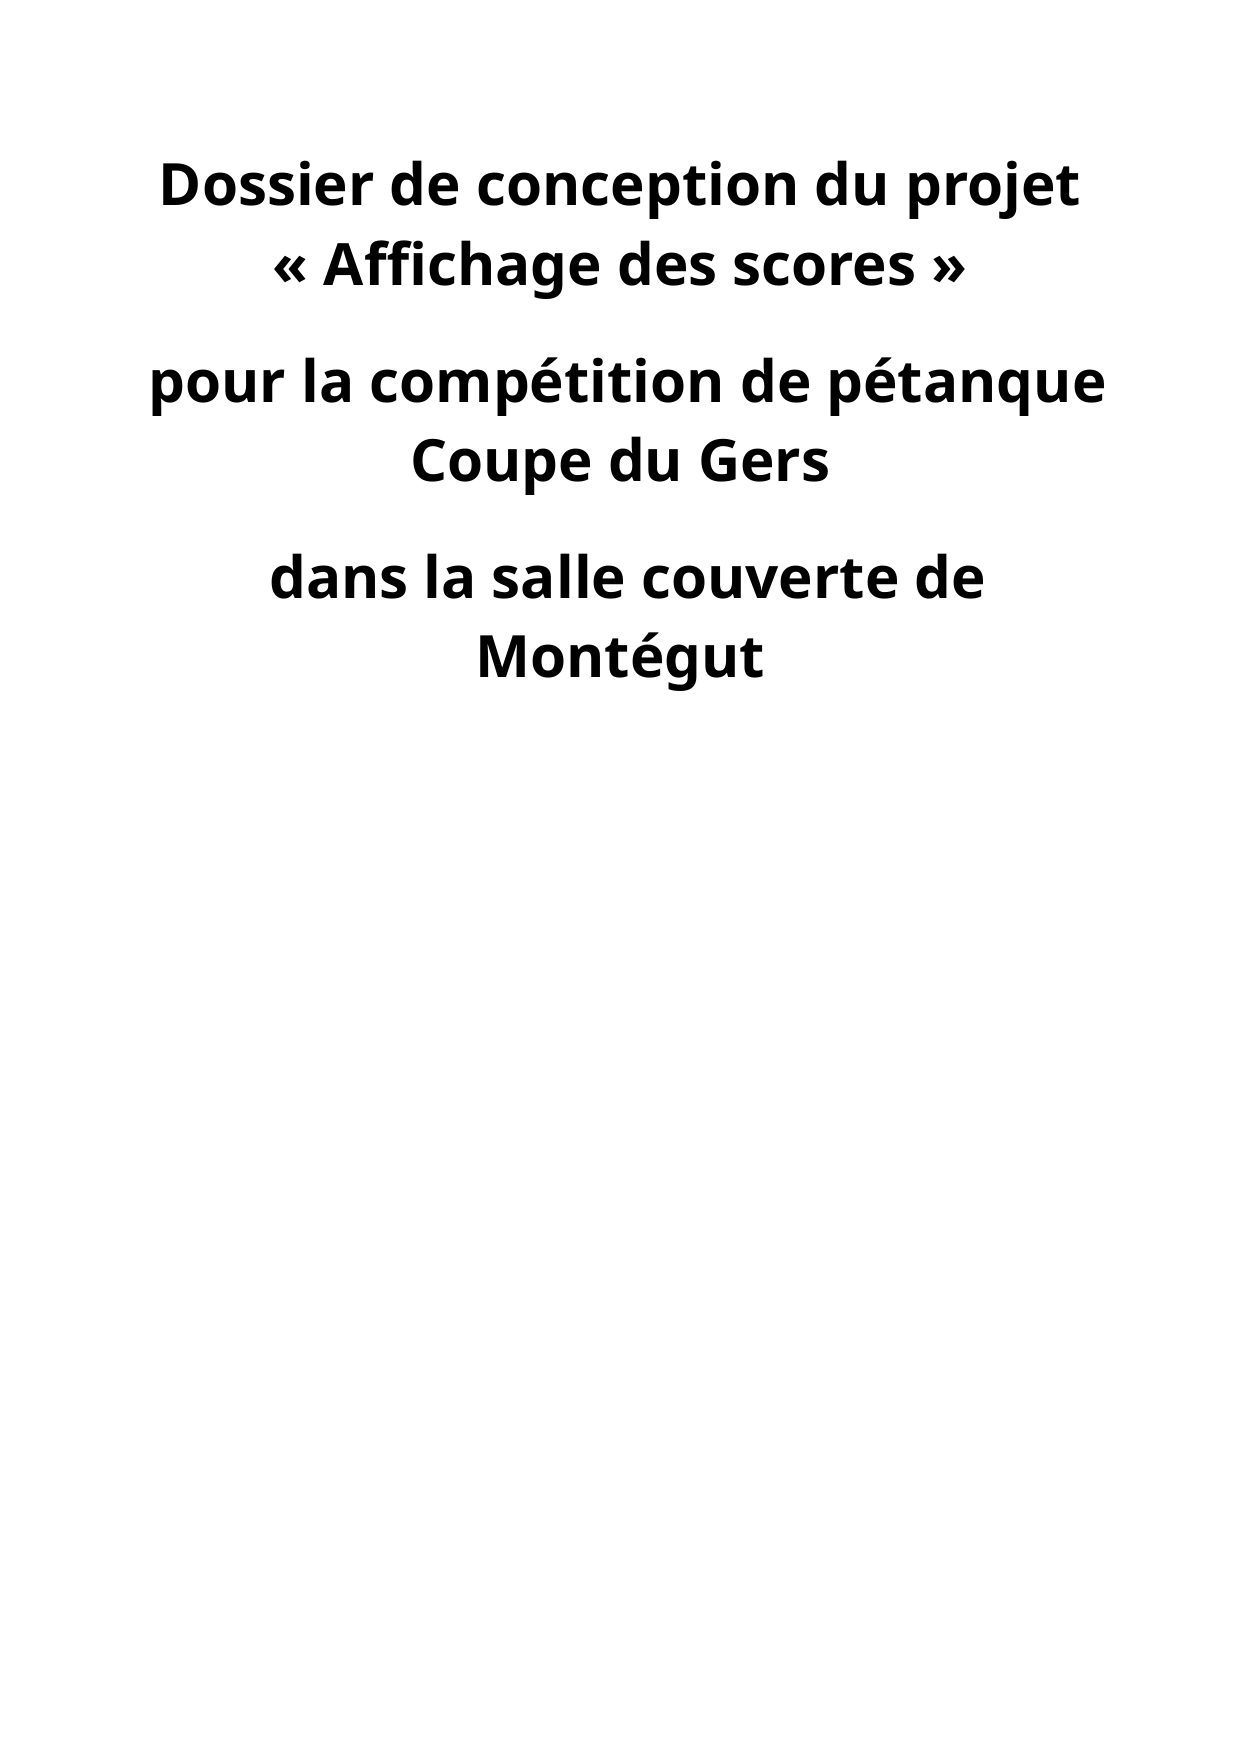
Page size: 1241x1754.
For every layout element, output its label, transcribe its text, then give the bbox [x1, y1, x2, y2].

title dans la salle couverte de Montégut [118, 536, 1122, 695]
title pour la compétition de pétanque Coupe du Gers [118, 339, 1122, 498]
title Dossier de conception du projet « Affichage des scores » [118, 143, 1122, 302]
